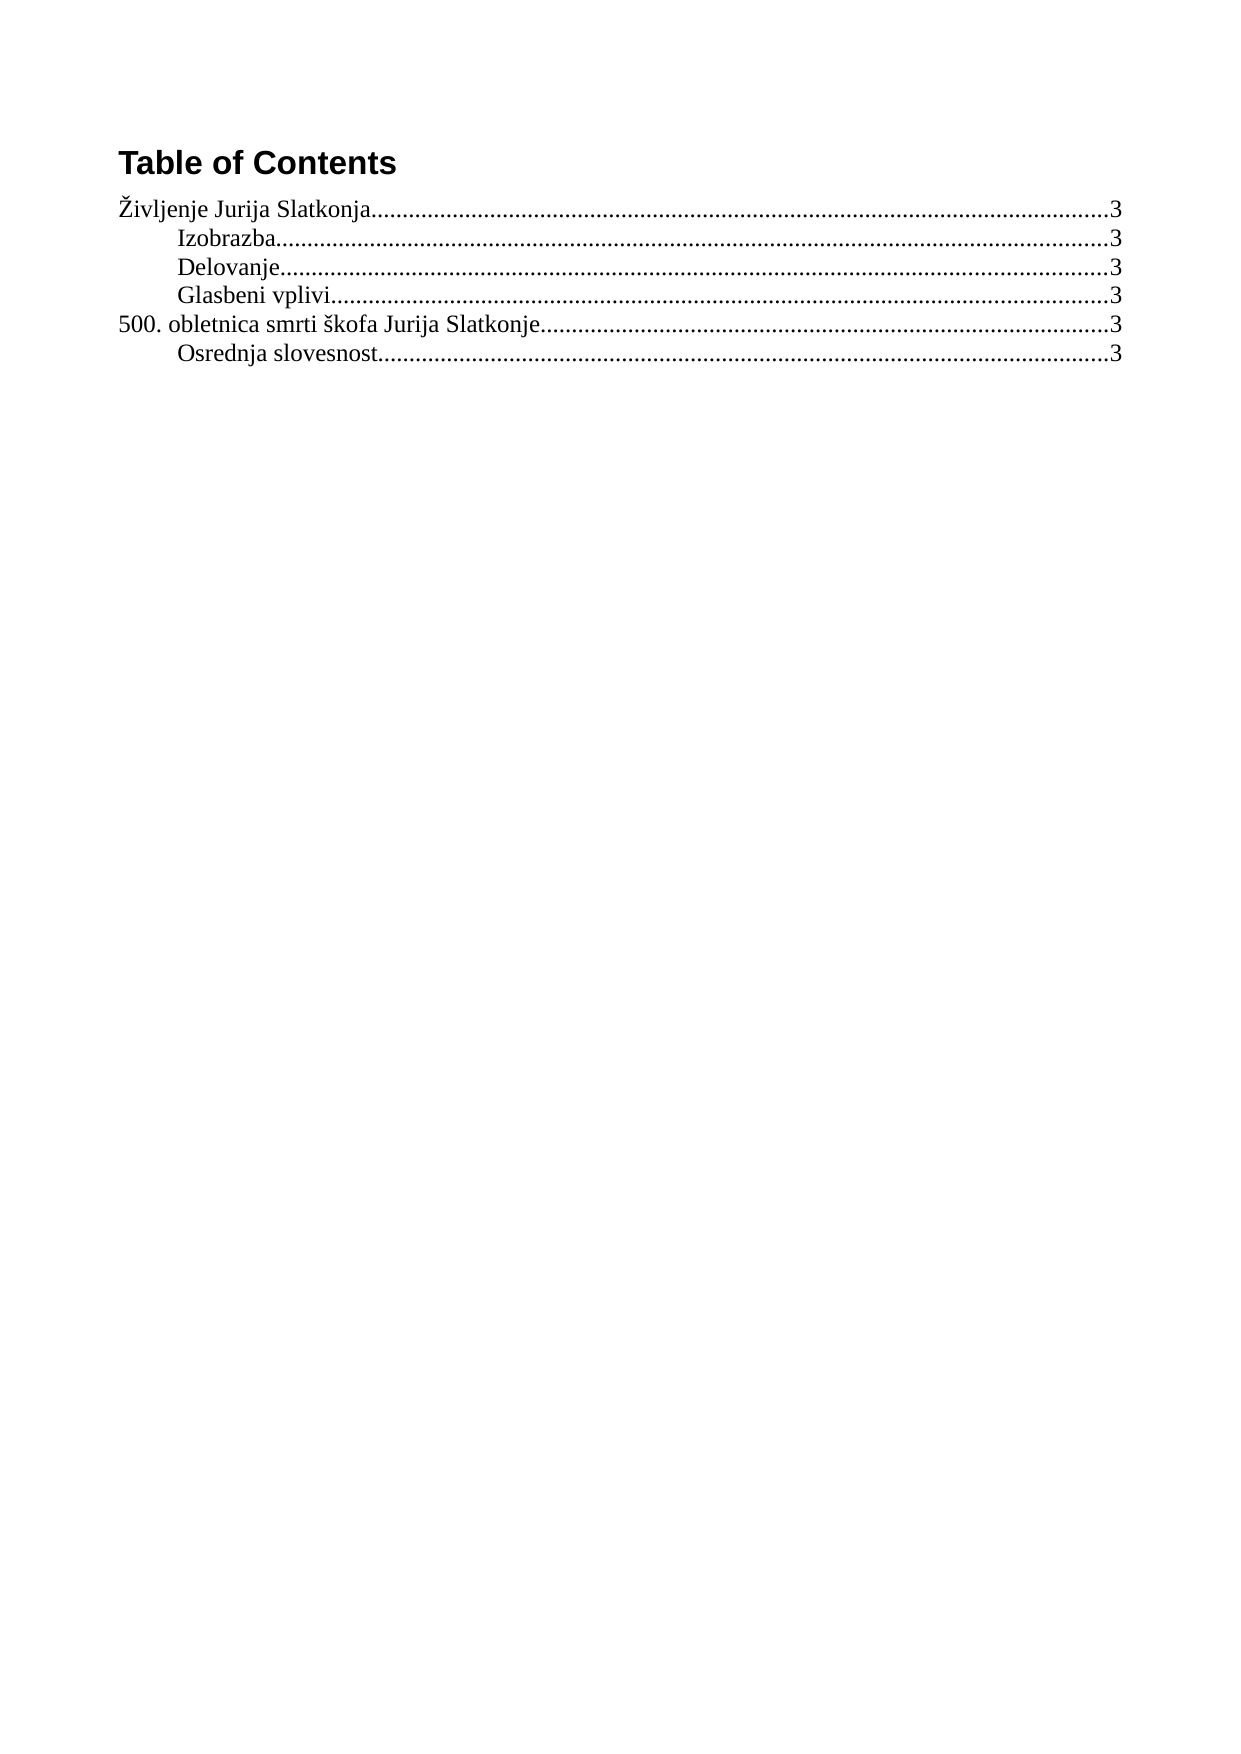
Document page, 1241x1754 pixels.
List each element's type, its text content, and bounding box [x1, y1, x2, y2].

text 500. obletnica smrti škofa Jurija Slatkonje 3 [118, 309, 1122, 338]
text Življenje Jurija Slatkonja 3 [118, 194, 1122, 223]
text Izobrazba 3 [177, 223, 1122, 252]
text Delovanje 3 [177, 252, 1122, 280]
text Glasbeni vplivi 3 [177, 280, 1122, 309]
text Osrednja slovesnost 3 [177, 338, 1122, 367]
subtitle Table of Contents [118, 143, 1122, 182]
